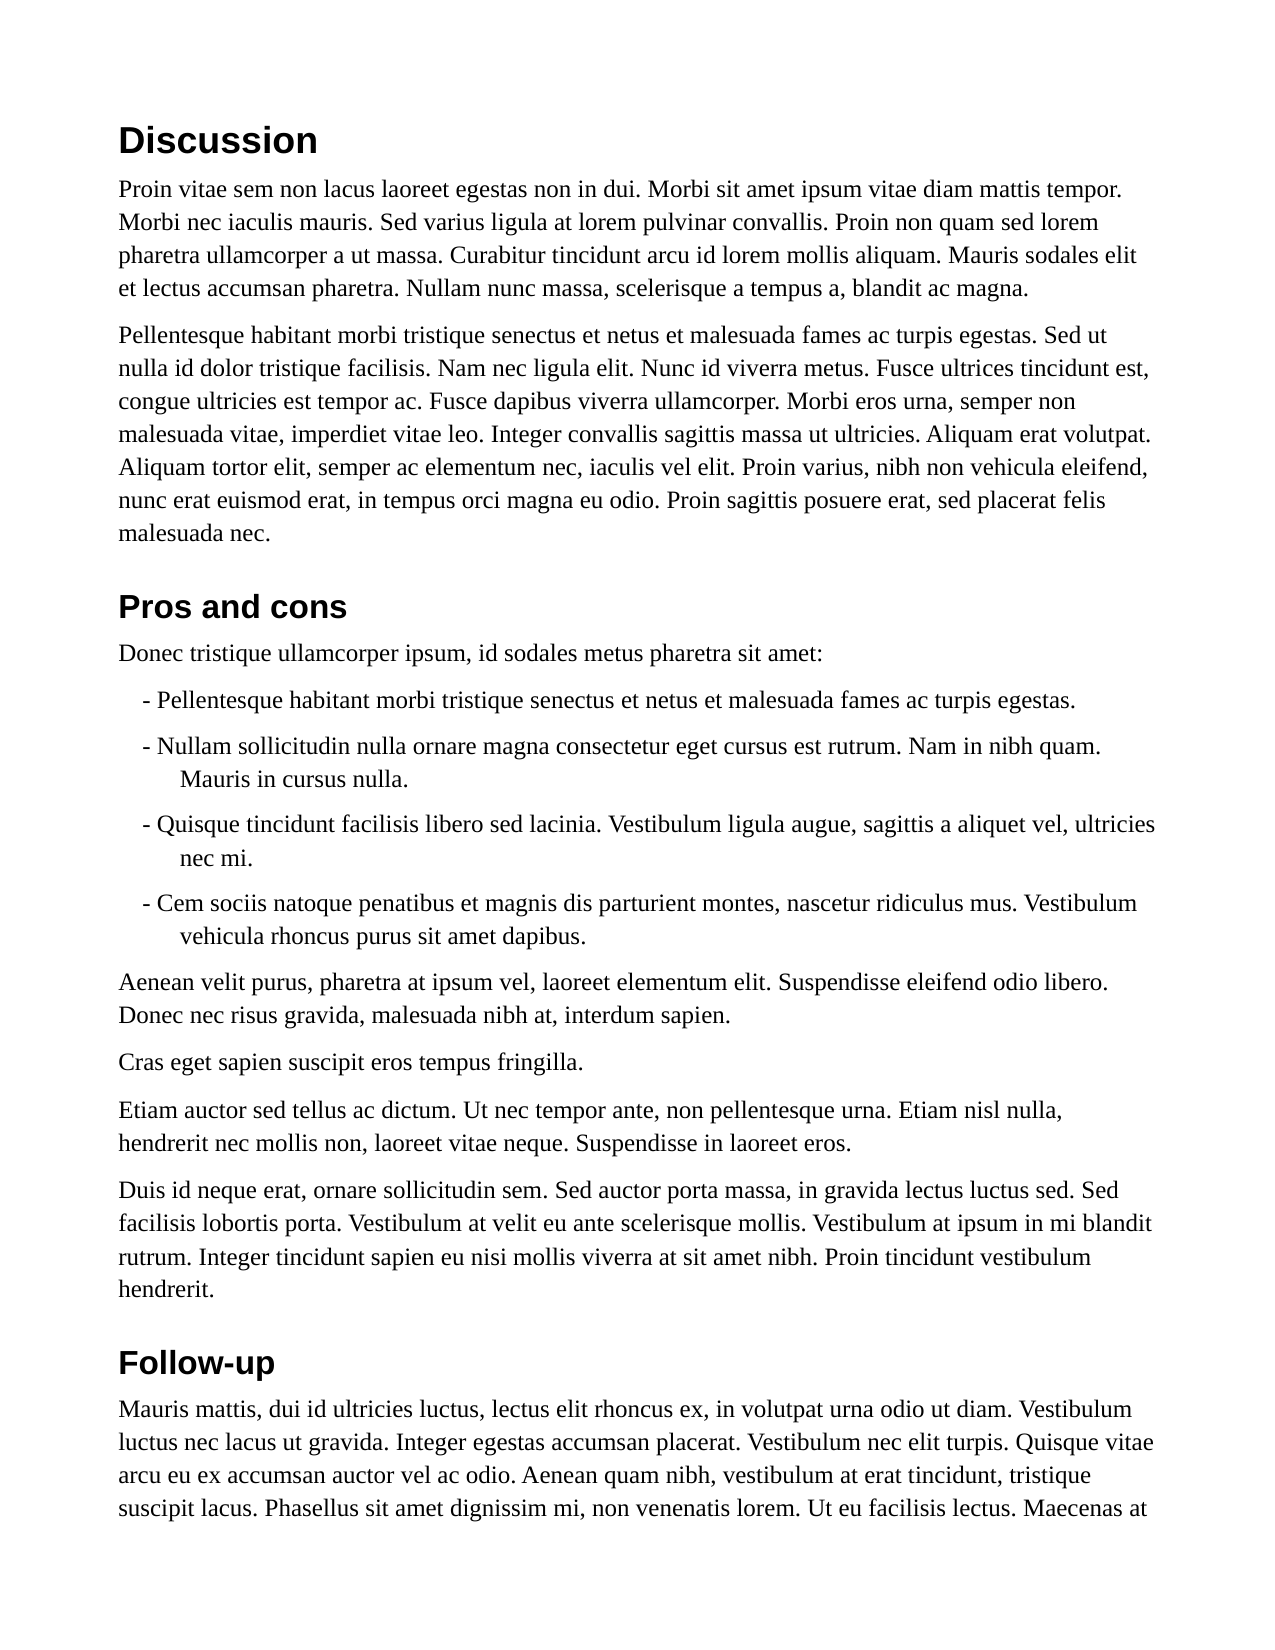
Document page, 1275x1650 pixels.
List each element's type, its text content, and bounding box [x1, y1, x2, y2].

subtitle Follow-up [118, 1343, 1157, 1381]
subtitle Pros and cons [118, 587, 1157, 625]
list - Nullam sollicitudin nulla ornare magna consectetur eget cursus est rutrum. Nam in nibh quam. Mauris in cursus nulla. [142, 731, 1157, 793]
text Aenean velit purus, pharetra at ipsum vel, laoreet elementum elit. Suspendisse eleifend odio libero. Donec nec risus gravida, malesuada nibh at, interdum sapien. [118, 967, 1157, 1028]
text Duis id neque erat, ornare sollicitudin sem. Sed auctor porta massa, in gravida lectus luctus sed. Sed facilisis lobortis porta. Vestibulum at velit eu ante scelerisque mollis. Vestibulum at ipsum in mi blandit rutrum. Integer tincidunt sapien eu nisi mollis viverra at sit amet nibh. Proin tincidunt vestibulum hendrerit. [118, 1176, 1157, 1303]
list - Quisque tincidunt facilisis libero sed lacinia. Vestibulum ligula augue, sagittis a aliquet vel, ultricies nec mi. [142, 809, 1157, 871]
text Pellentesque habitant morbi tristique senectus et netus et malesuada fames ac turpis egestas. Sed ut nulla id dolor tristique facilisis. Nam nec ligula elit. Nunc id viverra metus. Fusce ultrices tincidunt est, congue ultricies est tempor ac. Fusce dapibus viverra ullamcorper. Morbi eros urna, semper non malesuada vitae, imperdiet vitae leo. Integer convallis sagittis massa ut ultricies. Aliquam erat volutpat. Aliquam tortor elit, semper ac elementum nec, iaculis vel elit. Proin varius, nibh non vehicula eleifend, nunc erat euismod erat, in tempus orci magna eu odio. Proin sagittis posuere erat, sed placerat felis malesuada nec. [118, 320, 1157, 547]
text Donec tristique ullamcorper ipsum, id sodales metus pharetra sit amet: [118, 638, 1157, 667]
list - Pellentesque habitant morbi tristique senectus et netus et malesuada fames ac turpis egestas. [142, 686, 1157, 714]
list - Cem sociis natoque penatibus et magnis dis parturient montes, nascetur ridiculus mus. Vestibulum vehicula rhoncus purus sit amet dapibus. [142, 888, 1157, 950]
text Mauris mattis, dui id ultricies luctus, lectus elit rhoncus ex, in volutpat urna odio ut diam. Vestibulum luctus nec lacus ut gravida. Integer egestas accumsan placerat. Vestibulum nec elit turpis. Quisque vitae arcu eu ex accumsan auctor vel ac odio. Aenean quam nibh, vestibulum at erat tincidunt, tristique suscipit lacus. Phasellus sit amet dignissim mi, non venenatis lorem. Ut eu facilisis lectus. Maecenas at [118, 1394, 1157, 1522]
subtitle Discussion [118, 118, 1157, 161]
text Cras eget sapien suscipit eros tempus fringilla. [118, 1047, 1157, 1076]
text Etiam auctor sed tellus ac dictum. Ut nec tempor ante, non pellentesque urna. Etiam nisl nulla, hendrerit nec mollis non, laoreet vitae neque. Suspendisse in laoreet eros. [118, 1095, 1157, 1157]
text Proin vitae sem non lacus laoreet egestas non in dui. Morbi sit amet ipsum vitae diam mattis tempor. Morbi nec iaculis mauris. Sed varius ligula at lorem pulvinar convallis. Proin non quam sed lorem pharetra ullamcorper a ut massa. Curabitur tincidunt arcu id lorem mollis aliquam. Mauris sodales elit et lectus accumsan pharetra. Nullam nunc massa, scelerisque a tempus a, blandit ac magna. [118, 174, 1157, 302]
